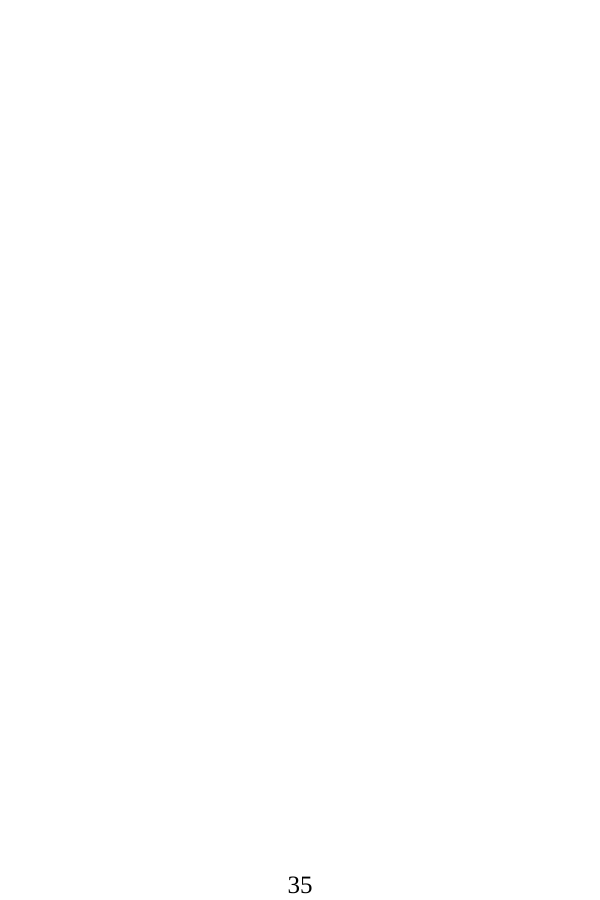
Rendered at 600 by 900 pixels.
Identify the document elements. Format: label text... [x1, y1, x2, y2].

text I drove to Scott's and was the first one there. Scott was he was playing guitar on his porch when I got there rehearsal Ever-Expanding rehearsal drove Charlie to her house, no, met my mom at my house, swapped Minis, drove Charlie home, came back, emptied my pockets and wrote in my journal. [37, 219, 562, 355]
text IV.XVI [37, 37, 562, 60]
text We each got two hot dogs, sat by third base and were joined by Pops and many good friends [Ted, Ryan, Max, Jason, Dulci, Dan, Finn, Millie, Will, Hannah, Scott, Leann, Steve, Marissa, Melissa and Charlie.] The Tourists played great, made lots of double plays and even won the game in a timely manner. Some of us had a nostalgic hang in the parking lot and then parted ways. I fell asleep early compared to most birthdays. [37, 537, 562, 741]
text . . . [37, 378, 562, 401]
text I set off for downtown, sat on my secret staircase to nowhere and called my mom. She had taken a nap in her car and was waiting at the ballpark, so I walked there and met her an hour-and-a-half before the game was set to start. [37, 423, 562, 537]
text . . . [37, 174, 562, 196]
text I awoke an hour before my alarm, made my bed, tidied the kitchen and the bathroom, made coffee and wrote in my journal. [37, 83, 562, 151]
